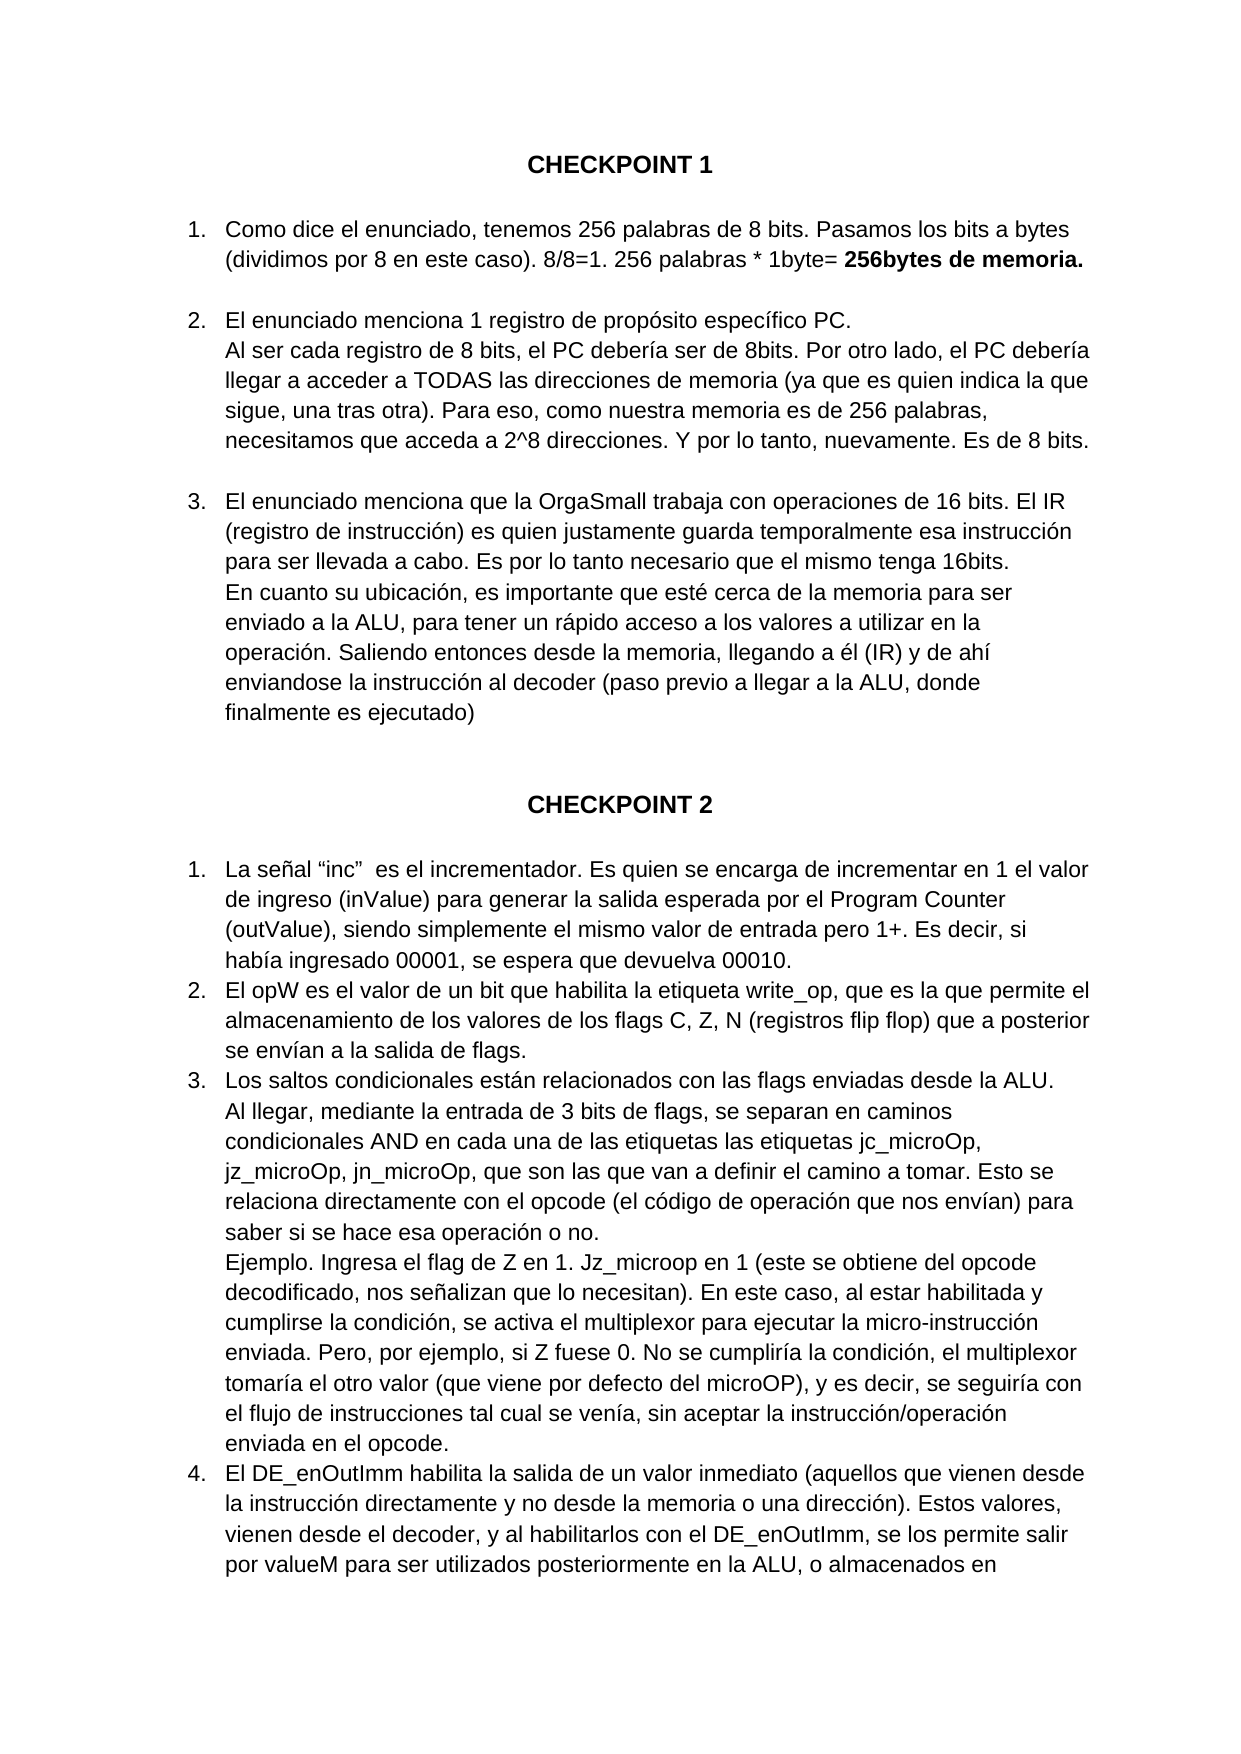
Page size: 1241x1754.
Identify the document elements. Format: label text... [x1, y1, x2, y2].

text Al llegar, mediante la entrada de 3 bits de flags, se separan en caminos condicionales AND en cada una de las etiquetas las etiquetas jc_microOp, jz_microOp, jn_microOp, que son las que van a definir el camino a tomar. Esto se relaciona directamente con el opcode (el código de operación que nos envían) para saber si se hace esa operación o no. [225, 1098, 1090, 1245]
list El enunciado menciona 1 registro de propósito específico PC. [187, 307, 1090, 333]
list Los saltos condicionales están relacionados con las flags enviadas desde la ALU. [187, 1067, 1090, 1094]
text CHECKPOINT 2 [150, 790, 1090, 819]
text Ejemplo. Ingresa el flag de Z en 1. Jz_microop en 1 (este se obtiene del opcode decodificado, nos señalizan que lo necesitan). En este caso, al estar habilitada y cumplirse la condición, se activa el multiplexor para ejecutar la micro-instrucción enviada. Pero, por ejemplo, si Z fuese 0. No se cumpliría la condición, el multiplexor tomaría el otro valor (que viene por defecto del microOP), y es decir, se seguiría con el flujo de instrucciones tal cual se venía, sin aceptar la instrucción/operación enviada en el opcode. [225, 1249, 1090, 1456]
list La señal “inc” es el incrementador. Es quien se encarga de incrementar en 1 el valor de ingreso (inValue) para generar la salida esperada por el Program Counter (outValue), siendo simplemente el mismo valor de entrada pero 1+. Es decir, si había ingresado 00001, se espera que devuelva 00010. [187, 856, 1090, 973]
text CHECKPOINT 1 [150, 150, 1090, 179]
list El opW es el valor de un bit que habilita la etiqueta write_op, que es la que permite el almacenamiento de los valores de los flags C, Z, N (registros flip flop) que a posterior se envían a la salida de flags. [187, 977, 1090, 1064]
list Como dice el enunciado, tenemos 256 palabras de 8 bits. Pasamos los bits a bytes (dividimos por 8 en este caso). 8/8=1. 256 palabras * 1byte= 256bytes de memoria. [187, 216, 1090, 273]
text En cuanto su ubicación, es importante que esté cerca de la memoria para ser enviado a la ALU, para tener un rápido acceso a los valores a utilizar en la operación. Saliendo entonces desde la memoria, llegando a él (IR) y de ahí enviandose la instrucción al decoder (paso previo a llegar a la ALU, donde finalmente es ejecutado) [225, 578, 1090, 726]
list El enunciado menciona que la OrgaSmall trabaja con operaciones de 16 bits. El IR (registro de instrucción) es quien justamente guarda temporalmente esa instrucción para ser llevada a cabo. Es por lo tanto necesario que el mismo tenga 16bits. [187, 488, 1090, 575]
list El DE_enOutImm habilita la salida de un valor inmediato (aquellos que vienen desde la instrucción directamente y no desde la memoria o una dirección). Estos valores, vienen desde el decoder, y al habilitarlos con el DE_enOutImm, se los permite salir por valueM para ser utilizados posteriormente en la ALU, o almacenados en [187, 1460, 1090, 1577]
text Al ser cada registro de 8 bits, el PC debería ser de 8bits. Por otro lado, el PC debería llegar a acceder a TODAS las direcciones de memoria (ya que es quien indica la que sigue, una tras otra). Para eso, como nuestra memoria es de 256 palabras, necesitamos que acceda a 2^8 direcciones. Y por lo tanto, nuevamente. Es de 8 bits. [225, 337, 1090, 454]
